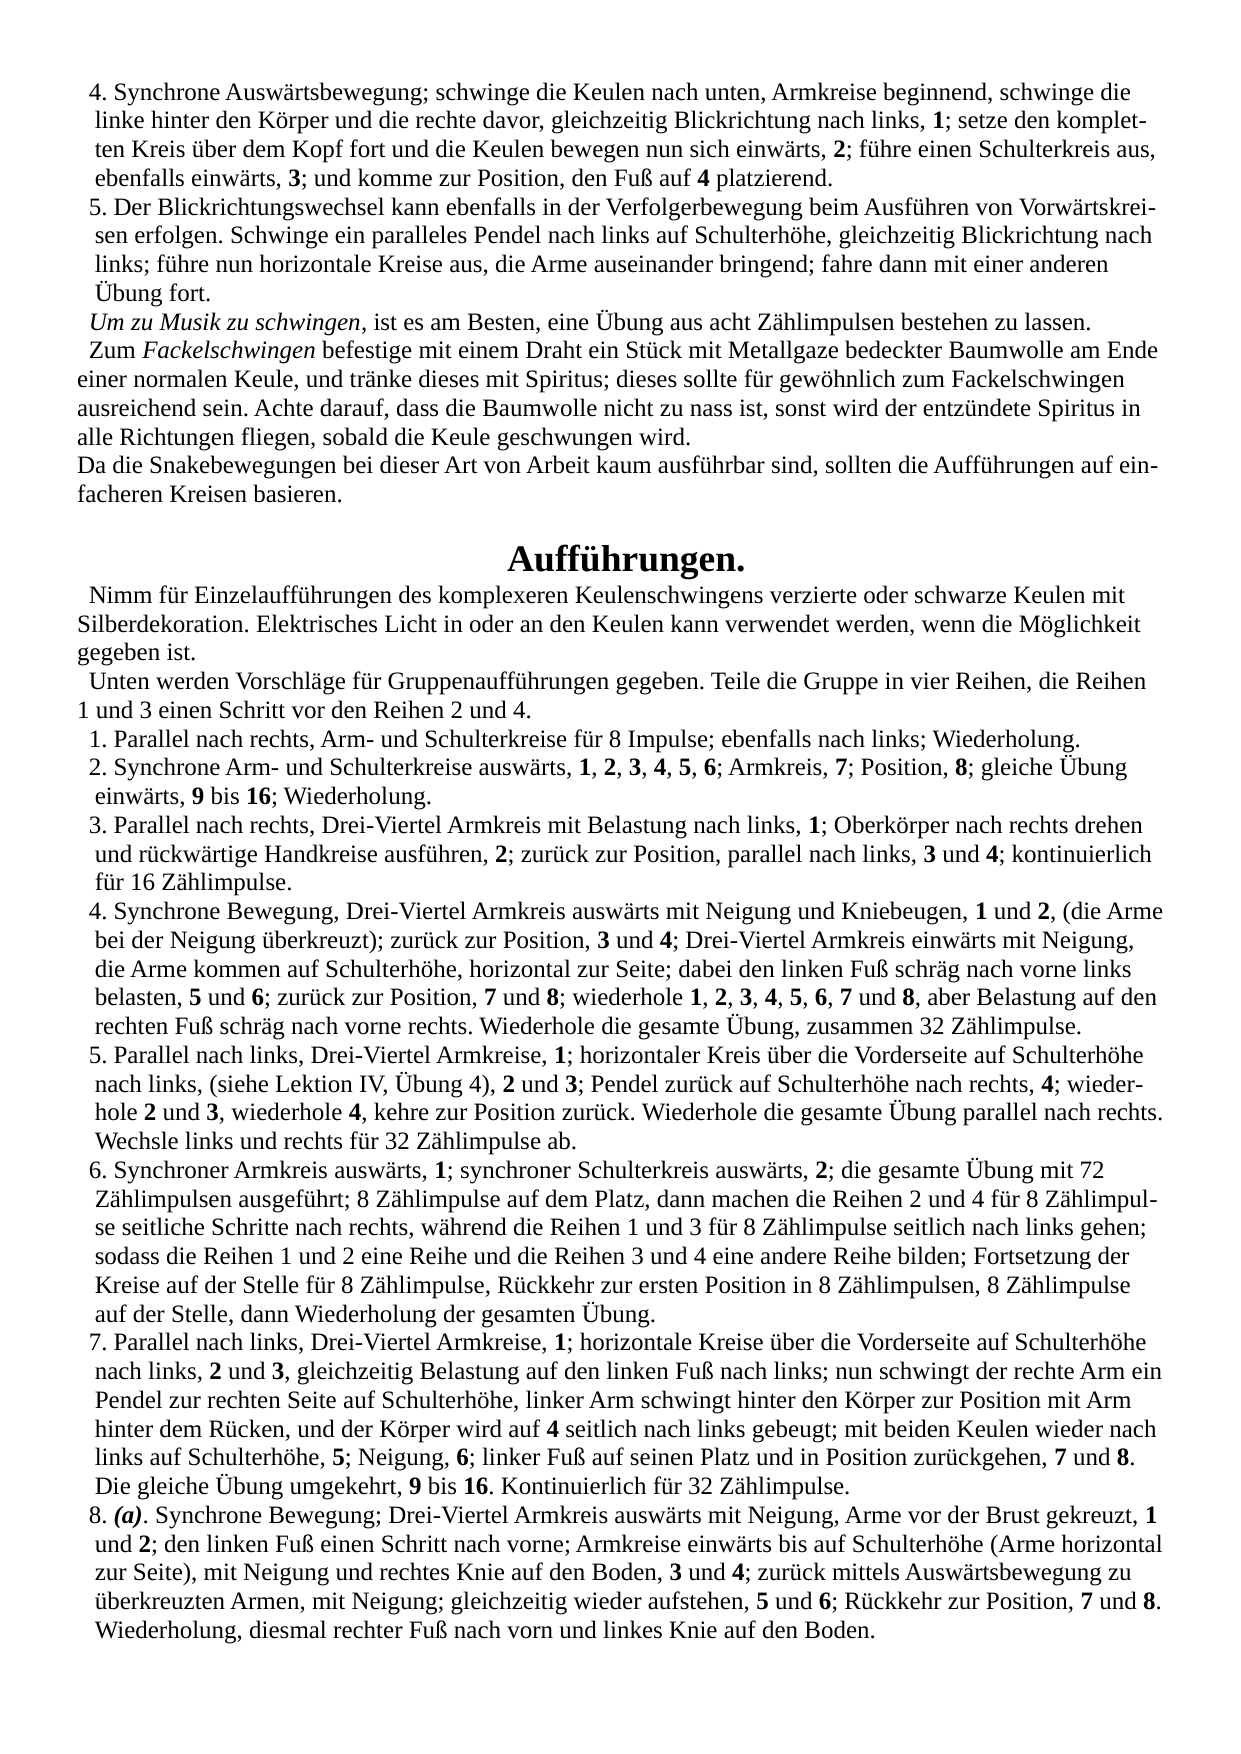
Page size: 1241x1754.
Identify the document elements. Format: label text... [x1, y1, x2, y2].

list Parallel nach rechts, Arm- und Schulterkreise für 8 Impulse; ebenfalls nach links; Wiederholung. [77, 724, 1163, 752]
text Zum Fackelschwingen befestige mit einem Draht ein Stück mit Metallgaze bedeckter Baumwolle am Ende einer normalen Keule, und tränke dieses mit Spiritus; dieses sollte für gewöhnlich zum Fackelschwingen ausreichend sein. Achte darauf, dass die Baumwolle nicht zu nass ist, sonst wird der entzündete Spiritus in alle Richtungen fliegen, sobald die Keule geschwungen wird. Da die Snakebewegungen bei dieser Art von Arbeit kaum ausführbar sind, sollten die Aufführungen auf ein­facheren Kreisen basieren. [77, 336, 1163, 508]
list Synchrone Bewegung, Drei-Viertel Armkreis auswärts mit Neigung und Kniebeugen, 1 und 2, (die Arme bei der Neigung überkreuzt); zurück zur Position, 3 und 4; Drei-Viertel Armkreis einwärts mit Neigung, die Arme kommen auf Schulterhöhe, horizontal zur Seite; dabei den linken Fuß schräg nach vorne links belasten, 5 und 6; zurück zur Position, 7 und 8; wiederhole 1, 2, 3, 4, 5, 6, 7 und 8, aber Belastung auf den rechten Fuß schräg nach vorne rechts. Wiederhole die gesamte Übung, zusammen 32 Zählimpulse. [77, 896, 1163, 1040]
list Parallel nach rechts, Drei-Viertel Armkreis mit Belastung nach links, 1; Oberkörper nach rechts drehen und rückwärtige Handkreise ausführen, 2; zurück zur Position, parallel nach links, 3 und 4; kontinuierlich für 16 Zählimpulse. [77, 810, 1163, 896]
text Unten werden Vorschläge für Gruppenaufführungen gegeben. Teile die Gruppe in vier Reihen, die Reihen 1 und 3 einen Schritt vor den Reihen 2 und 4. [77, 666, 1163, 724]
text Aufführungen. [77, 537, 1163, 580]
list Parallel nach links, Drei-Viertel Armkreise, 1; horizontaler Kreis über die Vorderseite auf Schulterhöhe nach links, (siehe Lektion IV, Übung 4), 2 und 3; Pendel zurück auf Schulterhöhe nach rechts, 4; wieder­hole 2 und 3, wiederhole 4, kehre zur Position zurück. Wiederhole die gesamte Übung parallel nach rechts. Wechsle links und rechts für 32 Zählimpulse ab. [77, 1040, 1163, 1155]
text Nimm für Einzelaufführungen des komplexeren Keulenschwingens verzierte oder schwarze Keulen mit Silberdekoration. Elektrisches Licht in oder an den Keulen kann verwendet werden, wenn die Möglichkeit gegeben ist. [77, 580, 1163, 666]
list Synchrone Arm- und Schulterkreise auswärts, 1, 2, 3, 4, 5, 6; Armkreis, 7; Position, 8; gleiche Übung einwärts, 9 bis 16; Wiederholung. [77, 752, 1163, 810]
text Um zu Musik zu schwingen, ist es am Besten, eine Übung aus acht Zählimpulsen bestehen zu lassen. [77, 307, 1163, 336]
list Der Blickrichtungswechsel kann ebenfalls in der Verfolgerbewegung beim Ausführen von Vorwärtskrei­sen erfolgen. Schwinge ein paralleles Pendel nach links auf Schulterhöhe, gleichzeitig Blickrichtung nach links; führe nun horizontale Kreise aus, die Arme auseinander bringend; fahre dann mit einer anderen Übung fort. [77, 192, 1163, 307]
list Synchroner Armkreis auswärts, 1; synchroner Schulterkreis auswärts, 2; die gesamte Übung mit 72 Zählimpulsen ausgeführt; 8 Zählimpulse auf dem Platz, dann machen die Reihen 2 und 4 für 8 Zählimpul­se seitliche Schritte nach rechts, während die Reihen 1 und 3 für 8 Zählimpulse seitlich nach links gehen; sodass die Reihen 1 und 2 eine Reihe und die Reihen 3 und 4 eine andere Reihe bilden; Fortsetzung der Kreise auf der Stelle für 8 Zählimpulse, Rückkehr zur ersten Position in 8 Zählimpulsen, 8 Zählimpulse auf der Stelle, dann Wiederholung der gesamten Übung. [77, 1155, 1163, 1327]
list Synchrone Auswärtsbewegung; schwinge die Keulen nach unten, Armkreise beginnend, schwinge die linke hinter den Körper und die rechte davor, gleichzeitig Blickrichtung nach links, 1; setze den komplet­ten Kreis über dem Kopf fort und die Keulen bewegen nun sich einwärts, 2; führe einen Schulterkreis aus, ebenfalls einwärts, 3; und komme zur Position, den Fuß auf 4 platzierend. [77, 77, 1163, 192]
list (a). Synchrone Bewegung; Drei-Viertel Armkreis auswärts mit Neigung, Arme vor der Brust gekreuzt, 1 und 2; den linken Fuß einen Schritt nach vorne; Armkreise einwärts bis auf Schulterhöhe (Arme horizontal zur Seite), mit Neigung und rechtes Knie auf den Boden, 3 und 4; zurück mittels Auswärtsbewegung zu überkreuzten Armen, mit Neigung; gleichzeitig wieder aufstehen, 5 und 6; Rückkehr zur Position, 7 und 8. Wiederholung, diesmal rechter Fuß nach vorn und linkes Knie auf den Boden. [77, 1500, 1163, 1644]
list Parallel nach links, Drei-Viertel Armkreise, 1; horizontale Kreise über die Vorderseite auf Schulterhöhe nach links, 2 und 3, gleichzeitig Belastung auf den linken Fuß nach links; nun schwingt der rechte Arm ein Pendel zur rechten Seite auf Schulterhöhe, linker Arm schwingt hinter den Körper zur Position mit Arm hinter dem Rücken, und der Körper wird auf 4 seitlich nach links gebeugt; mit beiden Keulen wieder nach links auf Schulterhöhe, 5; Neigung, 6; linker Fuß auf seinen Platz und in Position zurückgehen, 7 und 8. Die gleiche Übung umgekehrt, 9 bis 16. Kontinuierlich für 32 Zählimpulse. [77, 1327, 1163, 1500]
